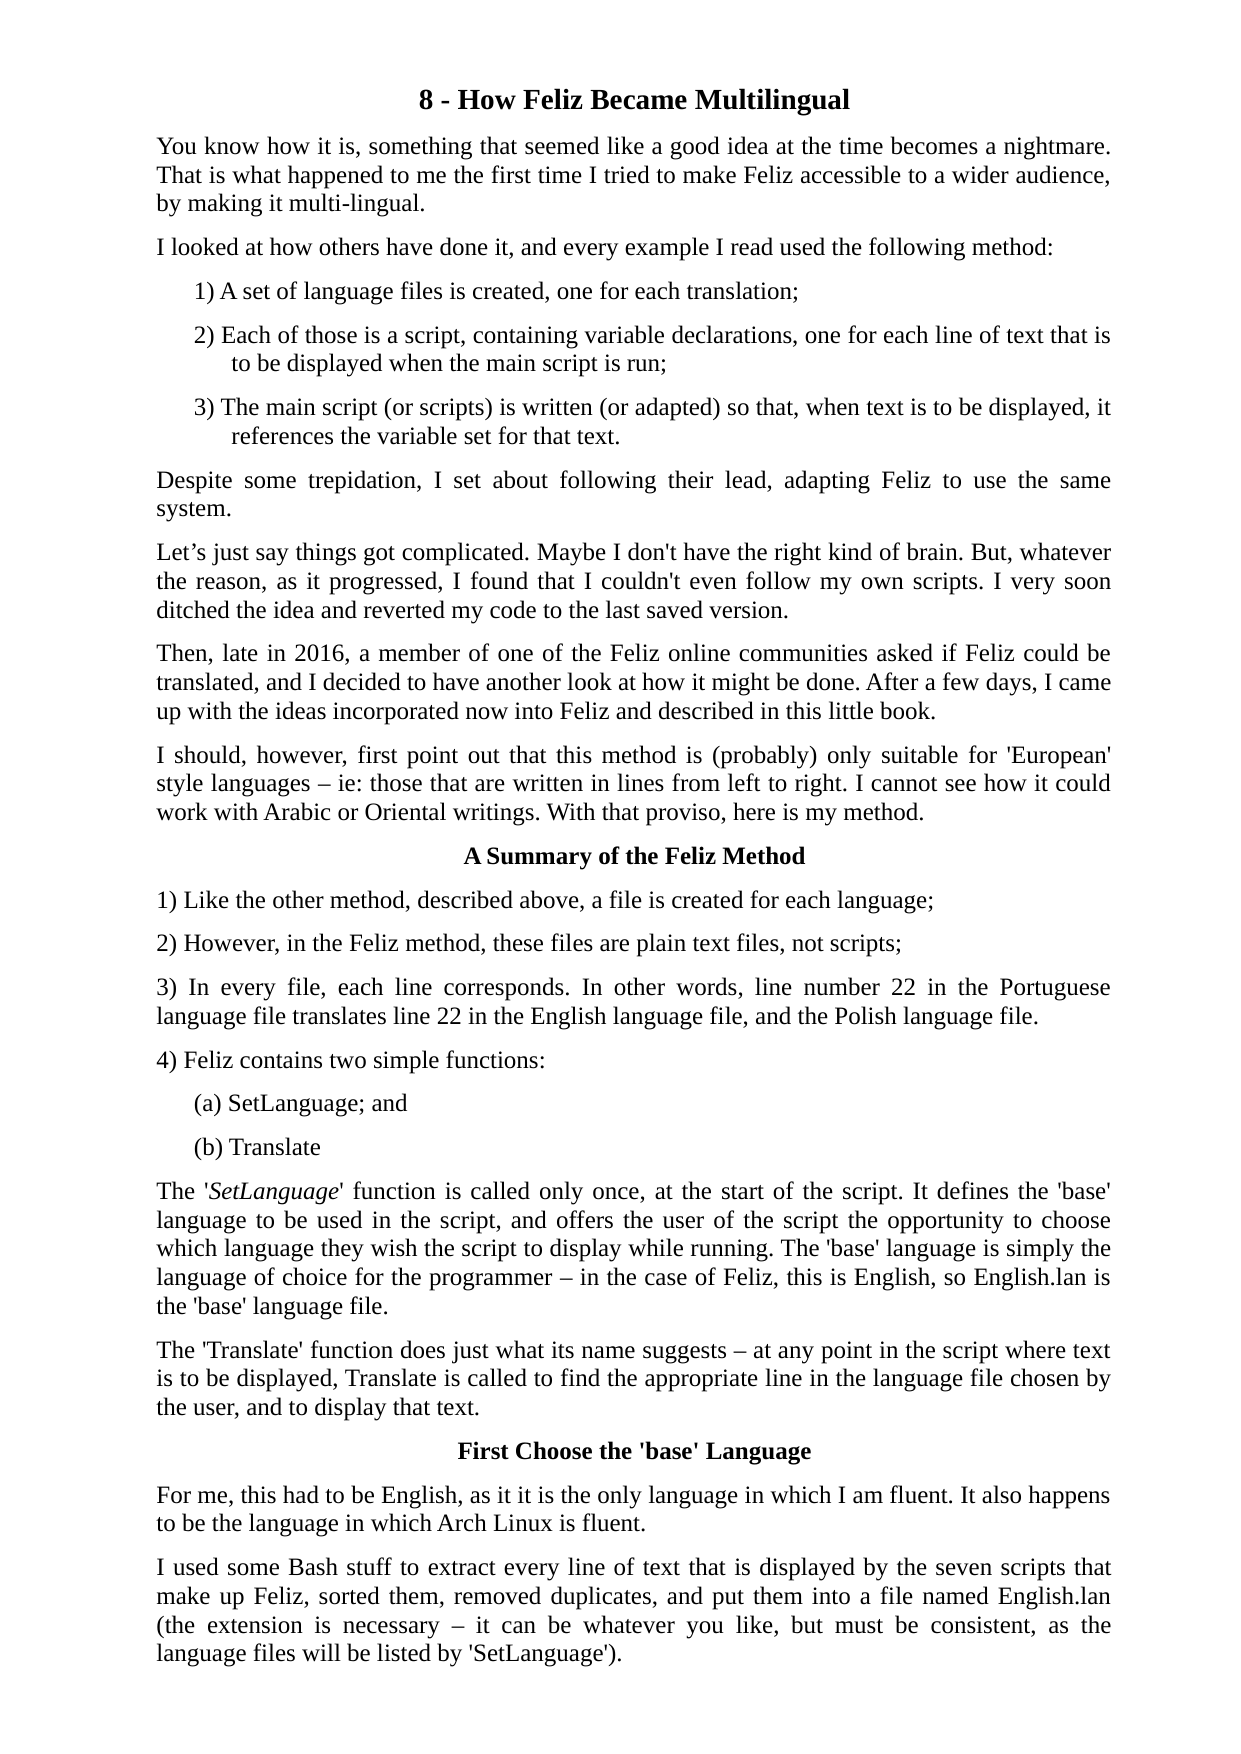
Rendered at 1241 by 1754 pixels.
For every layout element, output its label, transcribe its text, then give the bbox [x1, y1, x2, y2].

subtitle First Choose the 'base' Language [156, 1436, 1112, 1465]
text For me, this had to be English, as it it is the only language in which I am fluent. It also happens to be the language in which Arch Linux is fluent. [156, 1480, 1112, 1537]
text The 'SetLanguage' function is called only once, at the start of the script. It defines the 'base' language to be used in the script, and offers the user of the script the opportunity to choose which language they wish the script to display while running. The 'base' language is simply the language of choice for the programmer – in the case of Feliz, this is English, so English.lan is the 'base' language file. [156, 1176, 1112, 1320]
text Let’s just say things got complicated. Maybe I don't have the right kind of brain. But, whatever the reason, as it progressed, I found that I couldn't even follow my own scripts. I very soon ditched the idea and reverted my code to the last saved version. [156, 537, 1112, 623]
text 3) In every file, each line corresponds. In other words, line number 22 in the Portuguese language file translates line 22 in the English language file, and the Polish language file. [156, 972, 1112, 1030]
text I should, however, first point out that this method is (probably) only suitable for 'European' style languages – ie: those that are written in lines from left to right. I cannot see how it could work with Arabic or Oriental writings. With that proviso, here is my method. [156, 740, 1112, 826]
text (b) Translate [156, 1132, 1112, 1161]
subtitle 8 - How Feliz Became Multilingual [156, 82, 1112, 116]
subtitle A Summary of the Feliz Method [156, 841, 1112, 870]
text (a) SetLanguage; and [156, 1088, 1112, 1117]
text I used some Bash stuff to extract every line of text that is displayed by the seven scripts that make up Feliz, sorted them, removed duplicates, and put them into a file named English.lan (the extension is necessary – it can be whatever you like, but must be consistent, as the language files will be listed by 'SetLanguage'). [156, 1552, 1112, 1667]
text Then, late in 2016, a member of one of the Feliz online communities asked if Feliz could be translated, and I decided to have another look at how it might be done. After a few days, I came up with the ideas incorporated now into Feliz and described in this little book. [156, 638, 1112, 725]
text You know how it is, something that seemed like a good idea at the time becomes a nightmare. That is what happened to me the first time I tried to make Feliz accessible to a wider audience, by making it multi-lingual. [156, 131, 1112, 217]
text 1) Like the other method, described above, a file is created for each language; [156, 885, 1112, 913]
text I looked at how others have done it, and every example I read used the following method: [156, 232, 1112, 261]
text 3) The main script (or scripts) is written (or adapted) so that, when text is to be displayed, it references the variable set for that text. [156, 392, 1112, 450]
text Despite some trepidation, I set about following their lead, adapting Feliz to use the same system. [156, 465, 1112, 522]
text The 'Translate' function does just what its name suggests – at any point in the script where text is to be displayed, Translate is called to find the appropriate line in the language file chosen by the user, and to display that text. [156, 1335, 1112, 1421]
text 2) However, in the Feliz method, these files are plain text files, not scripts; [156, 928, 1112, 957]
text 2) Each of those is a script, containing variable declarations, one for each line of text that is to be displayed when the main script is run; [156, 320, 1112, 377]
text 4) Feliz contains two simple functions: [156, 1045, 1112, 1073]
text 1) A set of language files is created, one for each translation; [156, 276, 1112, 305]
